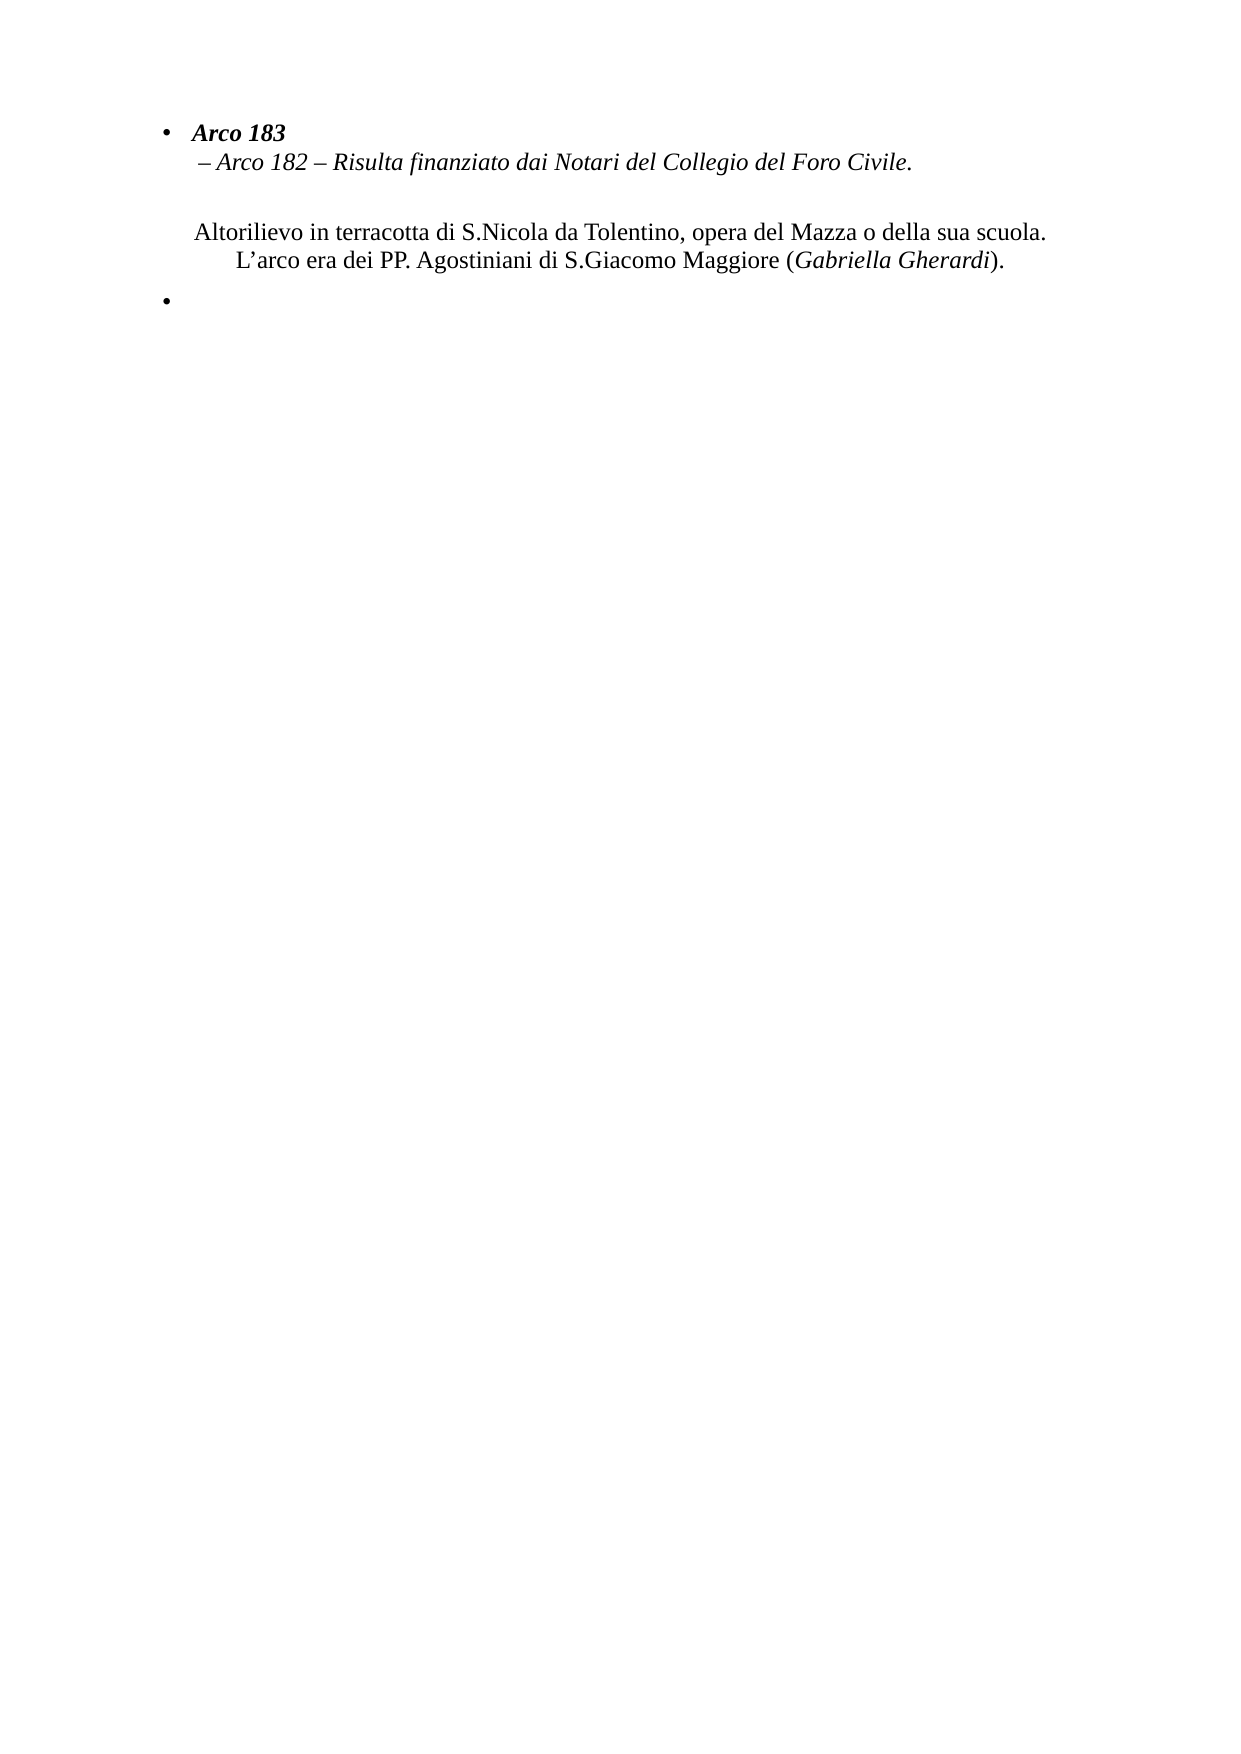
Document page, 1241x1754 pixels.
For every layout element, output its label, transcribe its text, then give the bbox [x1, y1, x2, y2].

text Altorilievo in terracotta di S.Nicola da Tolentino, opera del Mazza o della sua scuola. L’arco era dei PP. Agostiniani di S.Giacomo Maggiore (Gabriella Gherardi). [118, 217, 1122, 274]
list Arco 183 – Arco 182 – Risulta finanziato dai Notari del Collegio del Foro Civile. [162, 118, 1122, 204]
